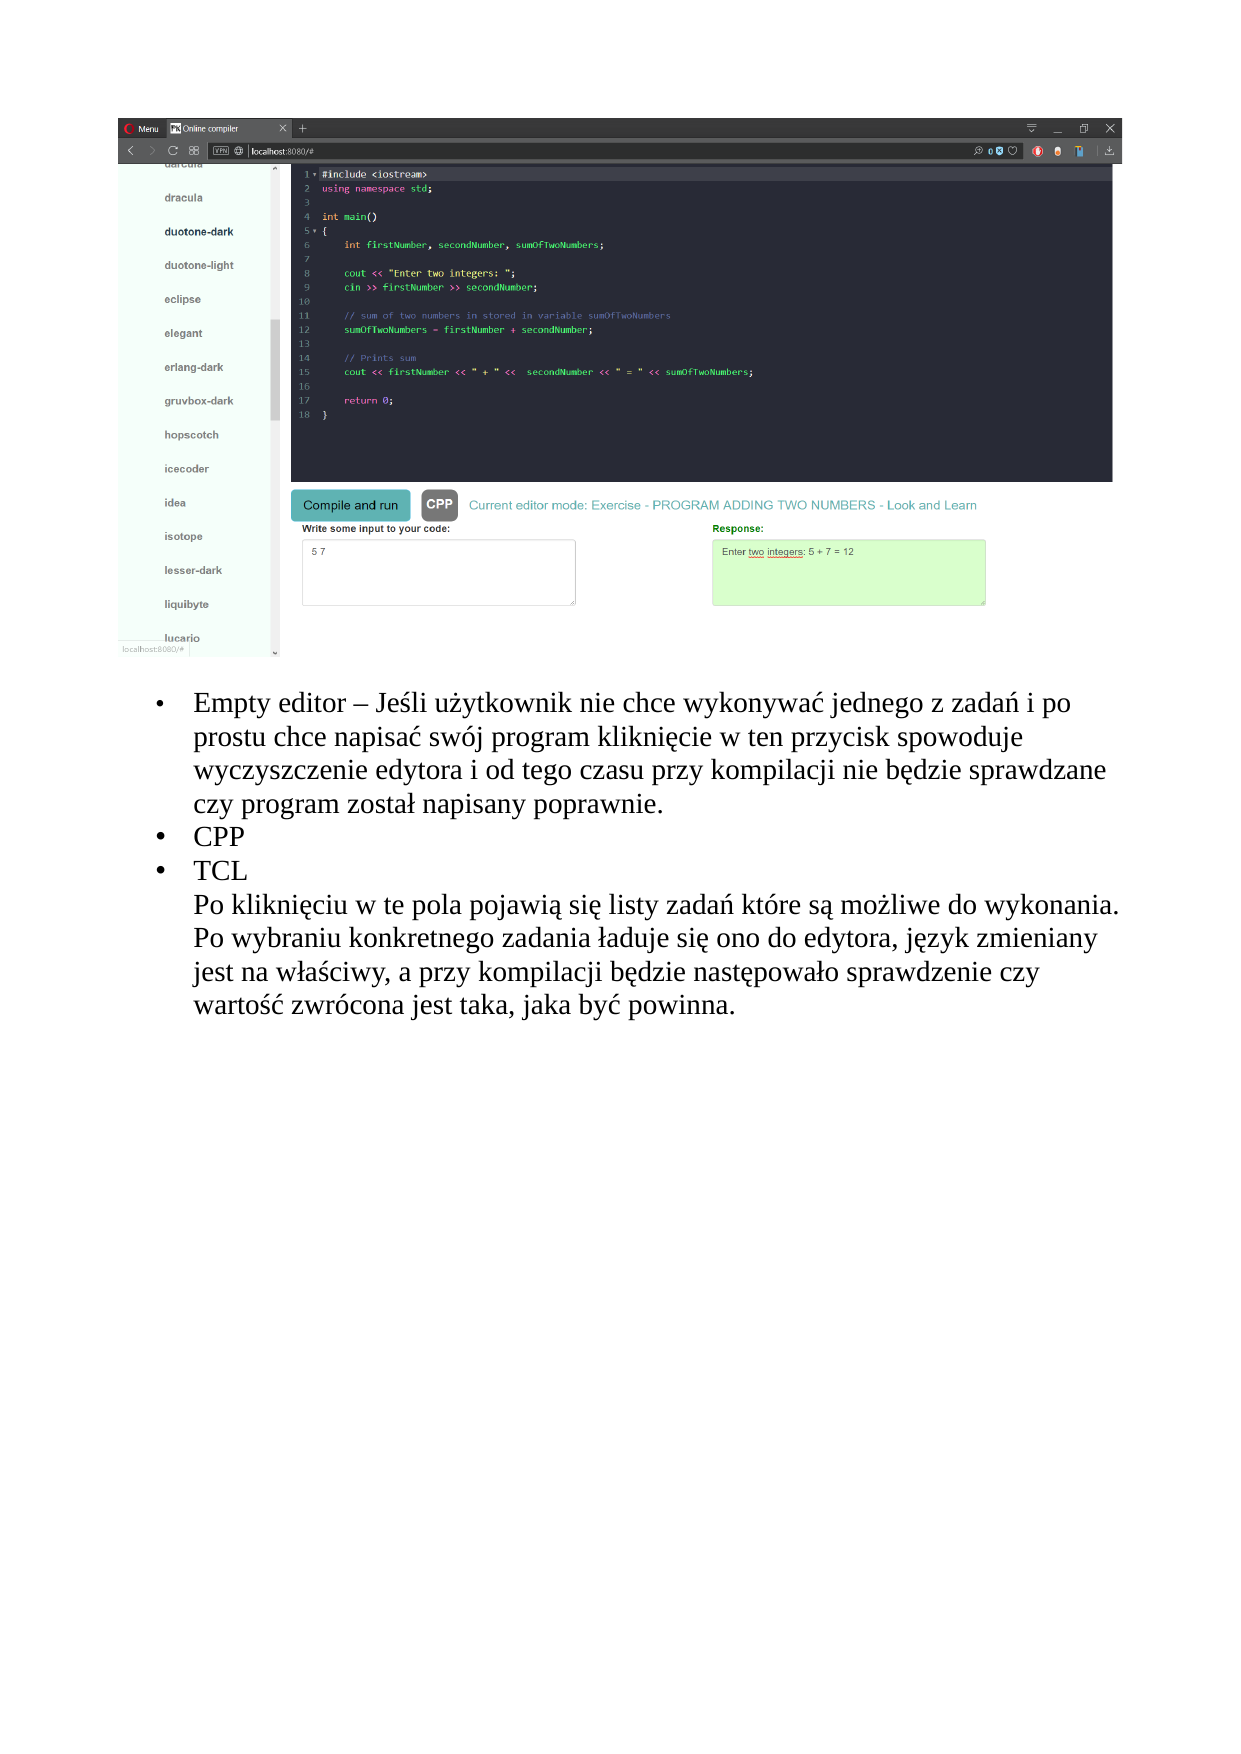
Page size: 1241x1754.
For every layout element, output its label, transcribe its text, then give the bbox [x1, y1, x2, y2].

list Empty editor – Jeśli użytkownik nie chce wykonywać jednego z zadań i po prostu chce napisać swój program kliknięcie w ten przycisk spowoduje wyczyszczenie edytora i od tego czasu przy kompilacji nie będzie sprawdzane czy program został napisany poprawnie. [156, 685, 1122, 819]
list TCL [156, 853, 1122, 887]
list CPP [156, 819, 1122, 853]
picture [118, 118, 1123, 657]
list Po kliknięciu w te pola pojawią się listy zadań które są możliwe do wykonania. Po wybraniu konkretnego zadania ładuje się ono do edytora, język zmieniany jest na właściwy, a przy kompilacji będzie następowało sprawdzenie czy wartość zwrócona jest taka, jaka być powinna. [156, 887, 1122, 1021]
